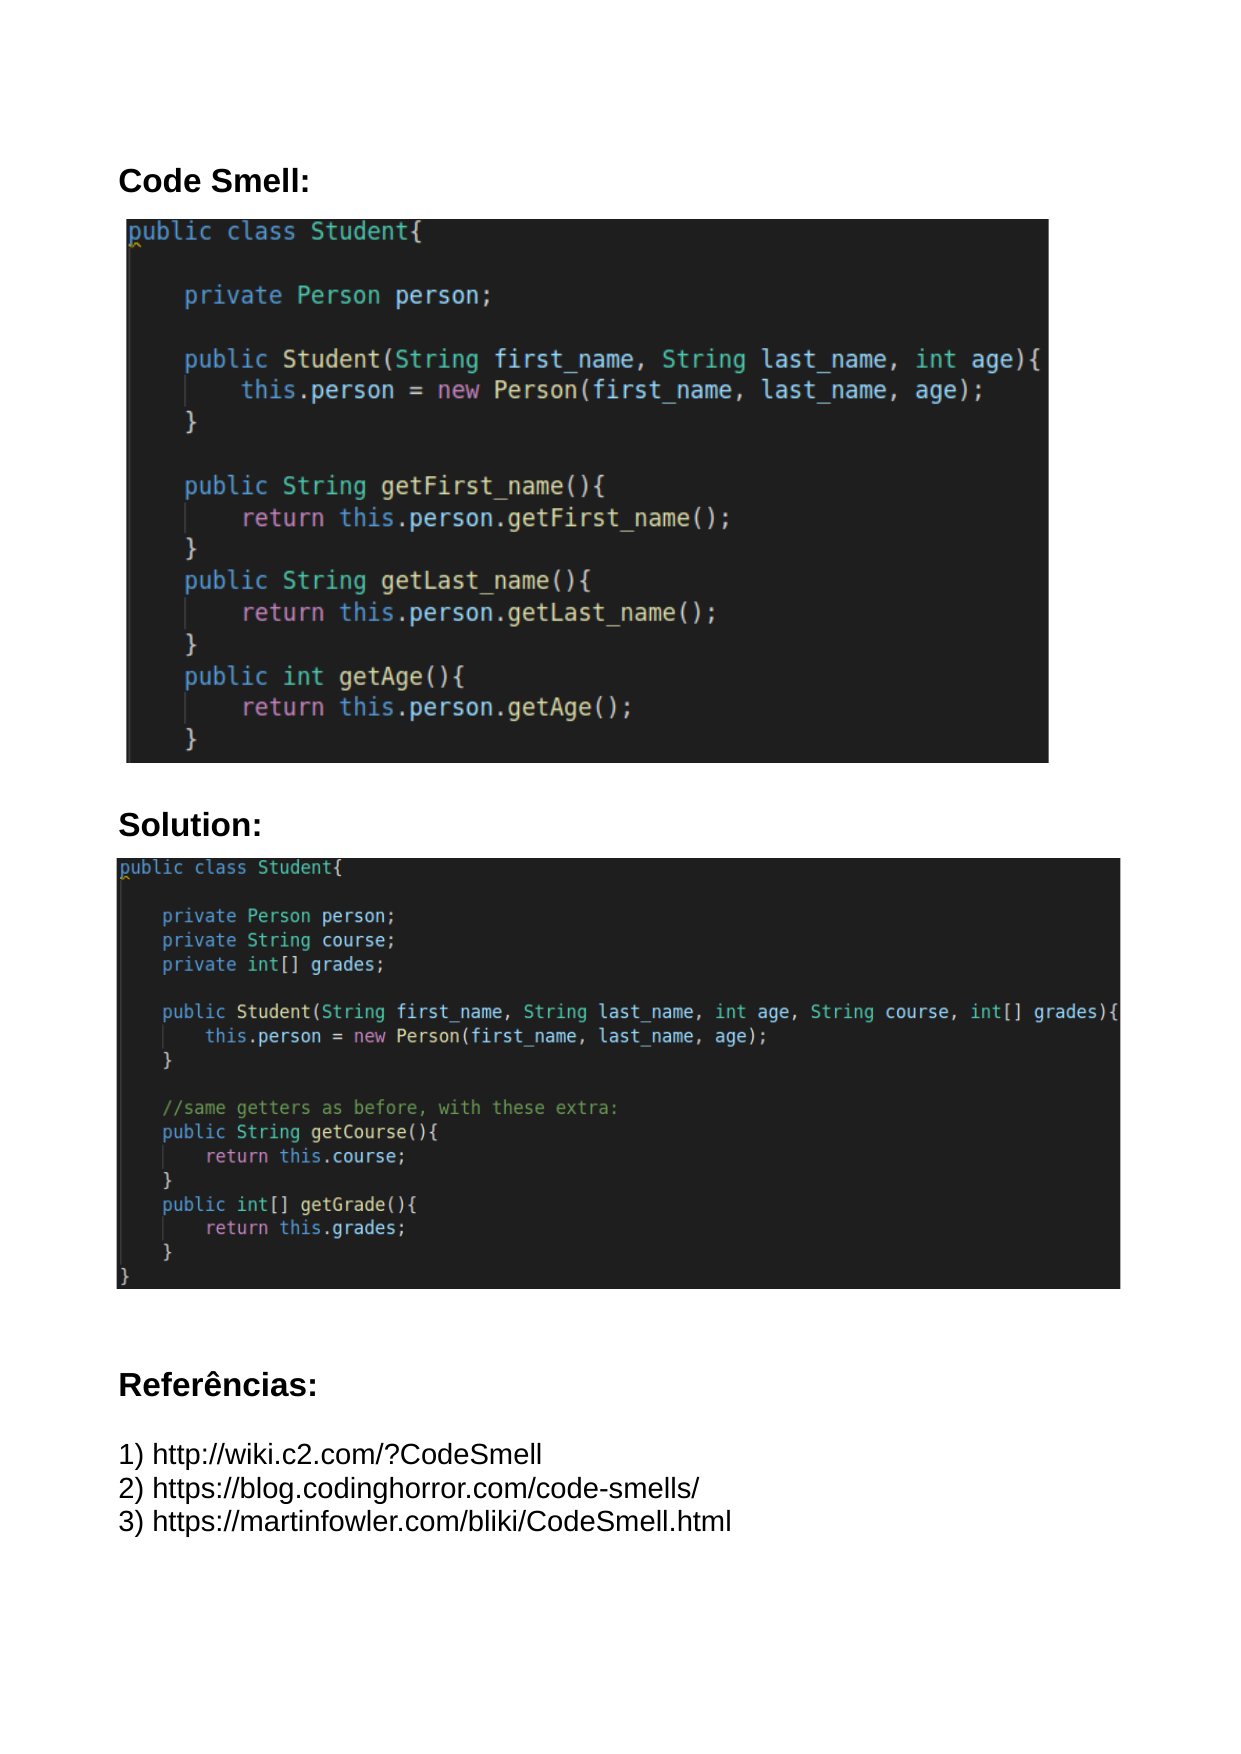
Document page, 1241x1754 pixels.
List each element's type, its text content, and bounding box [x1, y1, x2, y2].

text Solution: [118, 806, 1122, 844]
picture [116, 858, 1121, 1289]
picture [126, 219, 1049, 763]
text Referências: [118, 1365, 1122, 1404]
text 2) https://blog.codinghorror.com/code-smells/ [118, 1471, 1122, 1504]
text 1) http://wiki.c2.com/?CodeSmell [118, 1437, 1122, 1471]
text 3) https://martinfowler.com/bliki/CodeSmell.html [118, 1504, 1122, 1538]
text Code Smell: [118, 161, 1122, 200]
